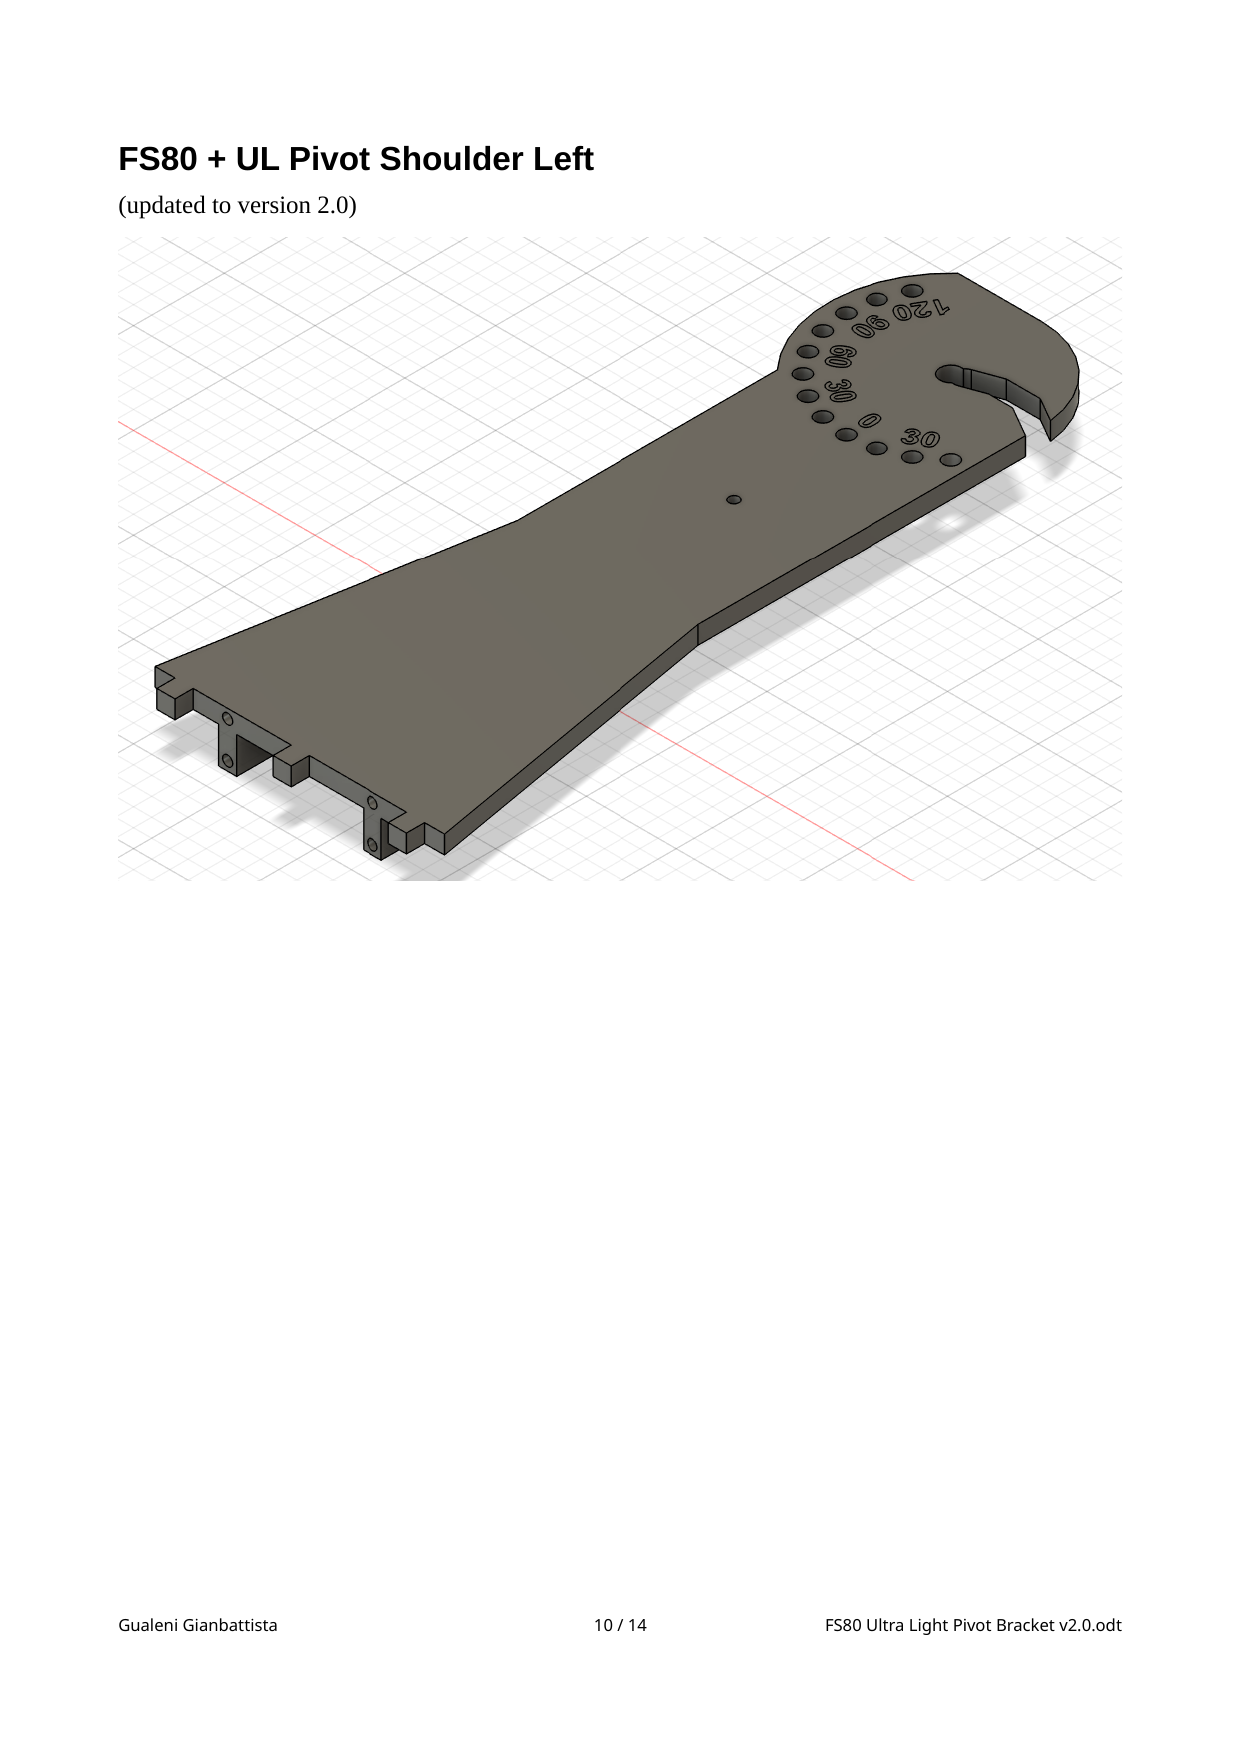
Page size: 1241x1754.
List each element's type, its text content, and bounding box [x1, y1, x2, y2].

subtitle FS80 + UL Pivot Shoulder Left [118, 139, 1122, 177]
text (updated to version 2.0) [118, 190, 1122, 219]
picture [118, 237, 1123, 881]
